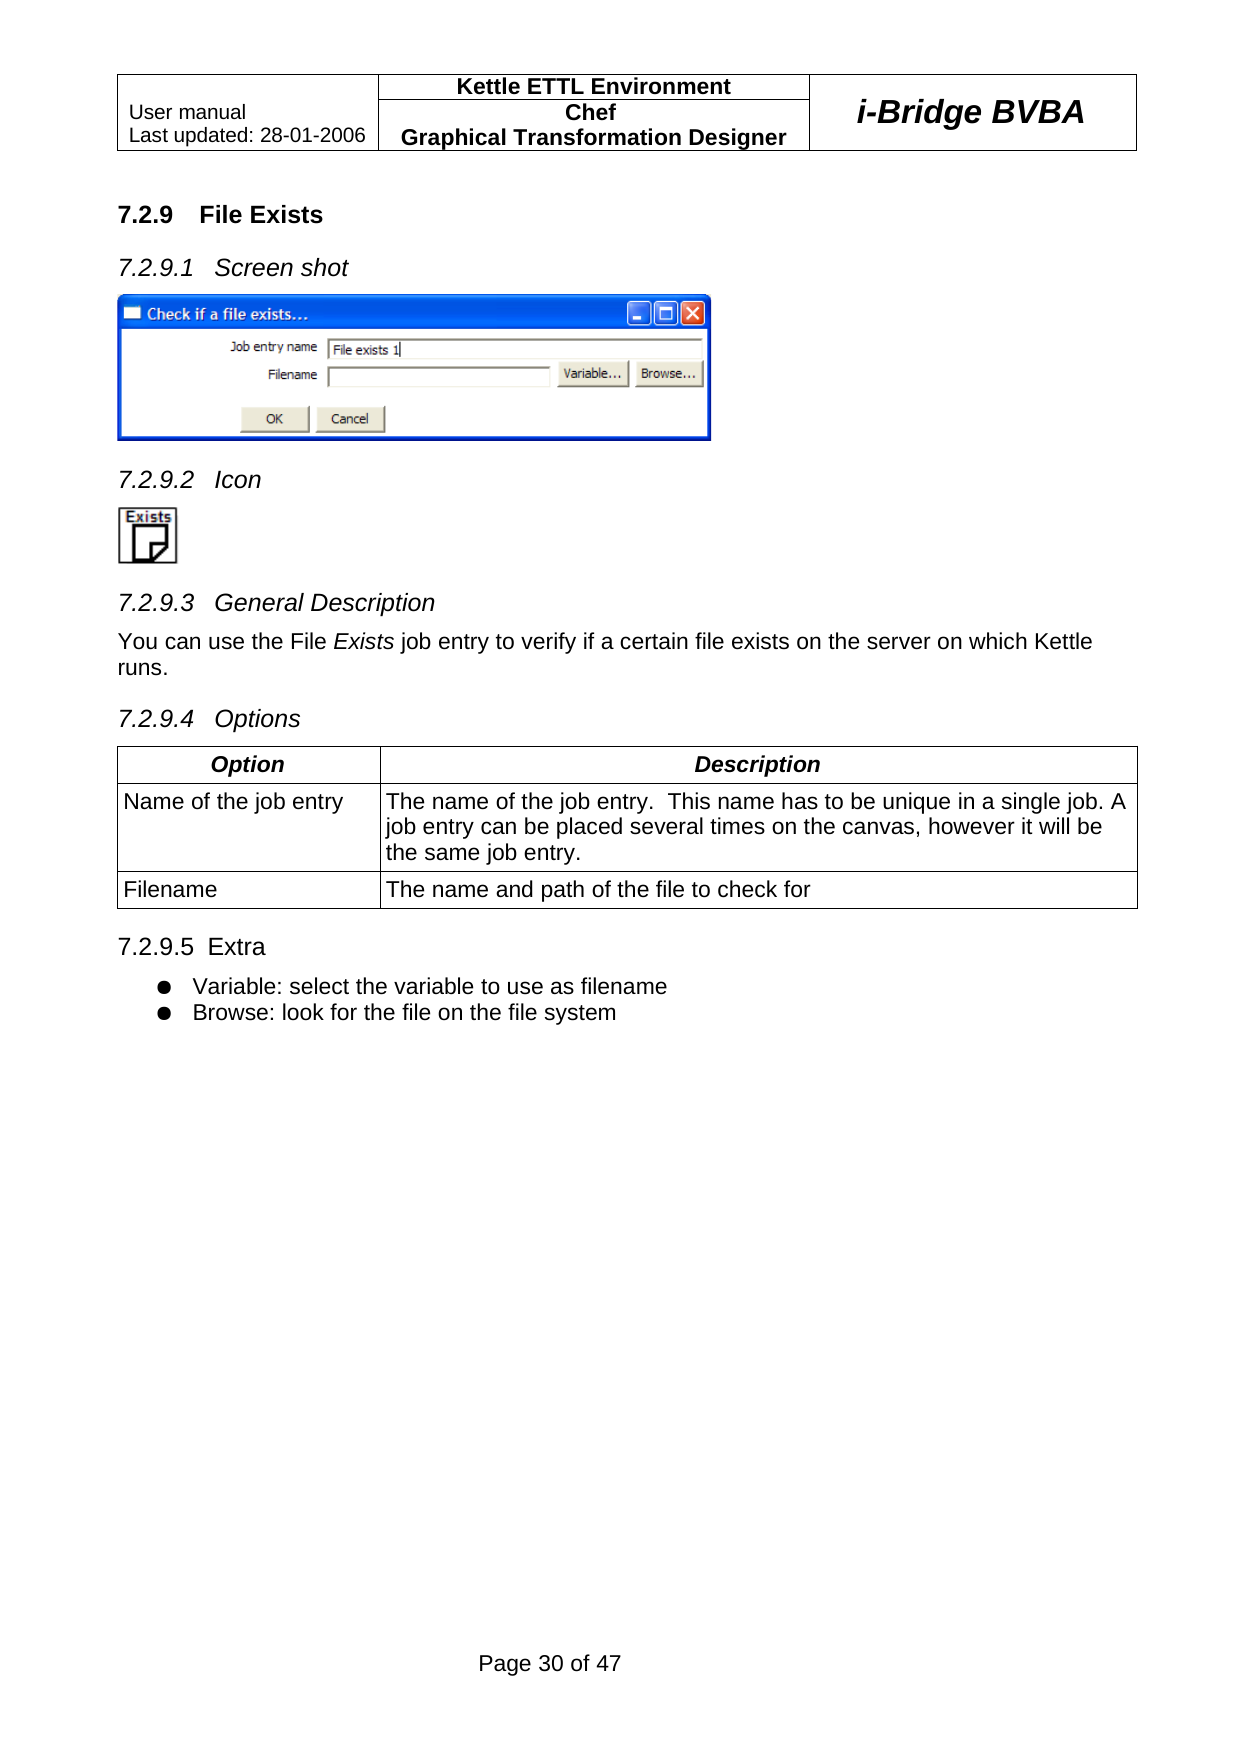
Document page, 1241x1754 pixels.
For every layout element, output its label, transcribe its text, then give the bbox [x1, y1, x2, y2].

table_cell The name and path of the file to check for [381, 872, 1137, 908]
table_header Option [118, 747, 380, 783]
subtitle File Exists [117, 201, 1137, 229]
subtitle Screen shot [117, 254, 1137, 282]
list Variable: select the variable to use as filename [155, 973, 1137, 999]
subtitle Extra [117, 933, 1137, 961]
table_cell Filename [118, 872, 380, 908]
subtitle Icon [117, 466, 1137, 494]
table_cell Name of the job entry [118, 784, 380, 871]
table_cell The name of the job entry. This name has to be unique in a single job. A job entry can be placed several times on the canvas, however it will be the same job entry. [381, 784, 1137, 871]
subtitle Options [117, 705, 1137, 733]
picture [117, 294, 712, 441]
list Browse: look for the file on the file system [155, 999, 1137, 1025]
text You can use the File Exists job entry to verify if a certain file exists on the server on which Kettle runs. [117, 629, 1137, 680]
table_header Description [381, 747, 1137, 783]
subtitle General Description [117, 588, 1137, 617]
